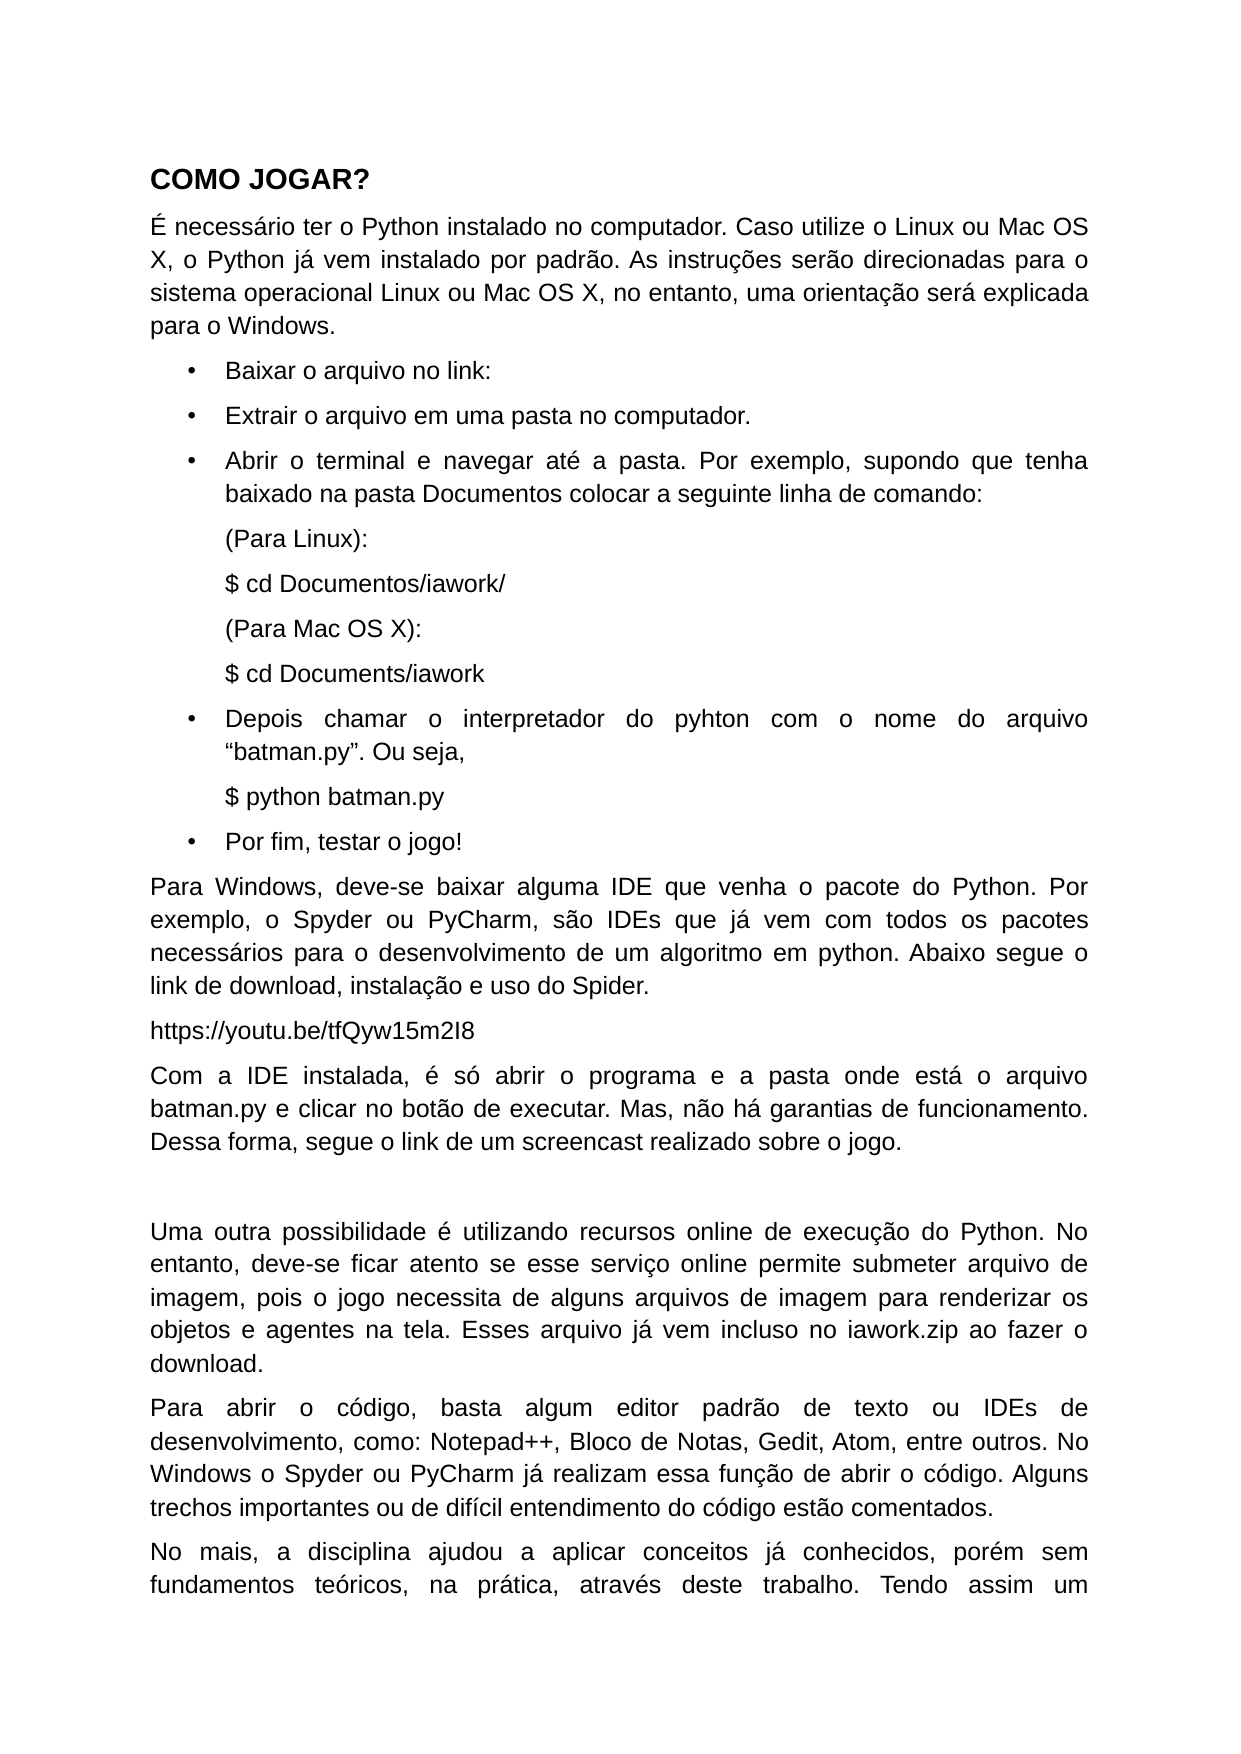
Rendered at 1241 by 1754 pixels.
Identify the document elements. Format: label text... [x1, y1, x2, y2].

text Para Windows, deve-se baixar alguma IDE que venha o pacote do Python. Por exemplo, o Spyder ou PyCharm, são IDEs que já vem com todos os pacotes necessários para o desenvolvimento de um algoritmo em python. Abaixo segue o link de download, instalação e uso do Spider. [150, 872, 1090, 999]
list Baixar o arquivo no link: [187, 356, 1090, 385]
list Por fim, testar o jogo! [187, 827, 1090, 856]
list $ python batman.py [187, 782, 1090, 811]
text No mais, a disciplina ajudou a aplicar conceitos já conhecidos, porém sem fundamentos teóricos, na prática, através deste trabalho. Tendo assim um [150, 1537, 1090, 1599]
text https://youtu.be/tfQyw15m2I8 [150, 1016, 1090, 1044]
list Depois chamar o interpretador do pyhton com o nome do arquivo “batman.py”. Ou seja, [187, 704, 1090, 766]
text Com a IDE instalada, é só abrir o programa e a pasta onde está o arquivo batman.py e clicar no botão de executar. Mas, não há garantias de funcionamento. Dessa forma, segue o link de um screencast realizado sobre o jogo. [150, 1061, 1090, 1155]
list $ cd Documents/iawork [187, 659, 1090, 688]
list Abrir o terminal e navegar até a pasta. Por exemplo, supondo que tenha baixado na pasta Documentos colocar a seguinte linha de comando: [187, 446, 1090, 508]
list $ cd Documentos/iawork/ [187, 569, 1090, 598]
list Extrair o arquivo em uma pasta no computador. [187, 401, 1090, 430]
text Para abrir o código, basta algum editor padrão de texto ou IDEs de desenvolvimento, como: Notepad++, Bloco de Notas, Gedit, Atom, entre outros. No Windows o Spyder ou PyCharm já realizam essa função de abrir o código. Alguns trechos importantes ou de difícil entendimento do código estão comentados. [150, 1393, 1090, 1521]
list (Para Linux): [187, 524, 1090, 553]
text COMO JOGAR? [150, 162, 1090, 195]
list (Para Mac OS X): [187, 614, 1090, 643]
text É necessário ter o Python instalado no computador. Caso utilize o Linux ou Mac OS X, o Python já vem instalado por padrão. As instruções serão direcionadas para o sistema operacional Linux ou Mac OS X, no entanto, uma orientação será explicada para o Windows. [150, 212, 1090, 340]
text Uma outra possibilidade é utilizando recursos online de execução do Python. No entanto, deve-se ficar atento se esse serviço online permite submeter arquivo de imagem, pois o jogo necessita de alguns arquivos de imagem para renderizar os objetos e agentes na tela. Esses arquivo já vem incluso no iawork.zip ao fazer o download. [150, 1216, 1090, 1377]
